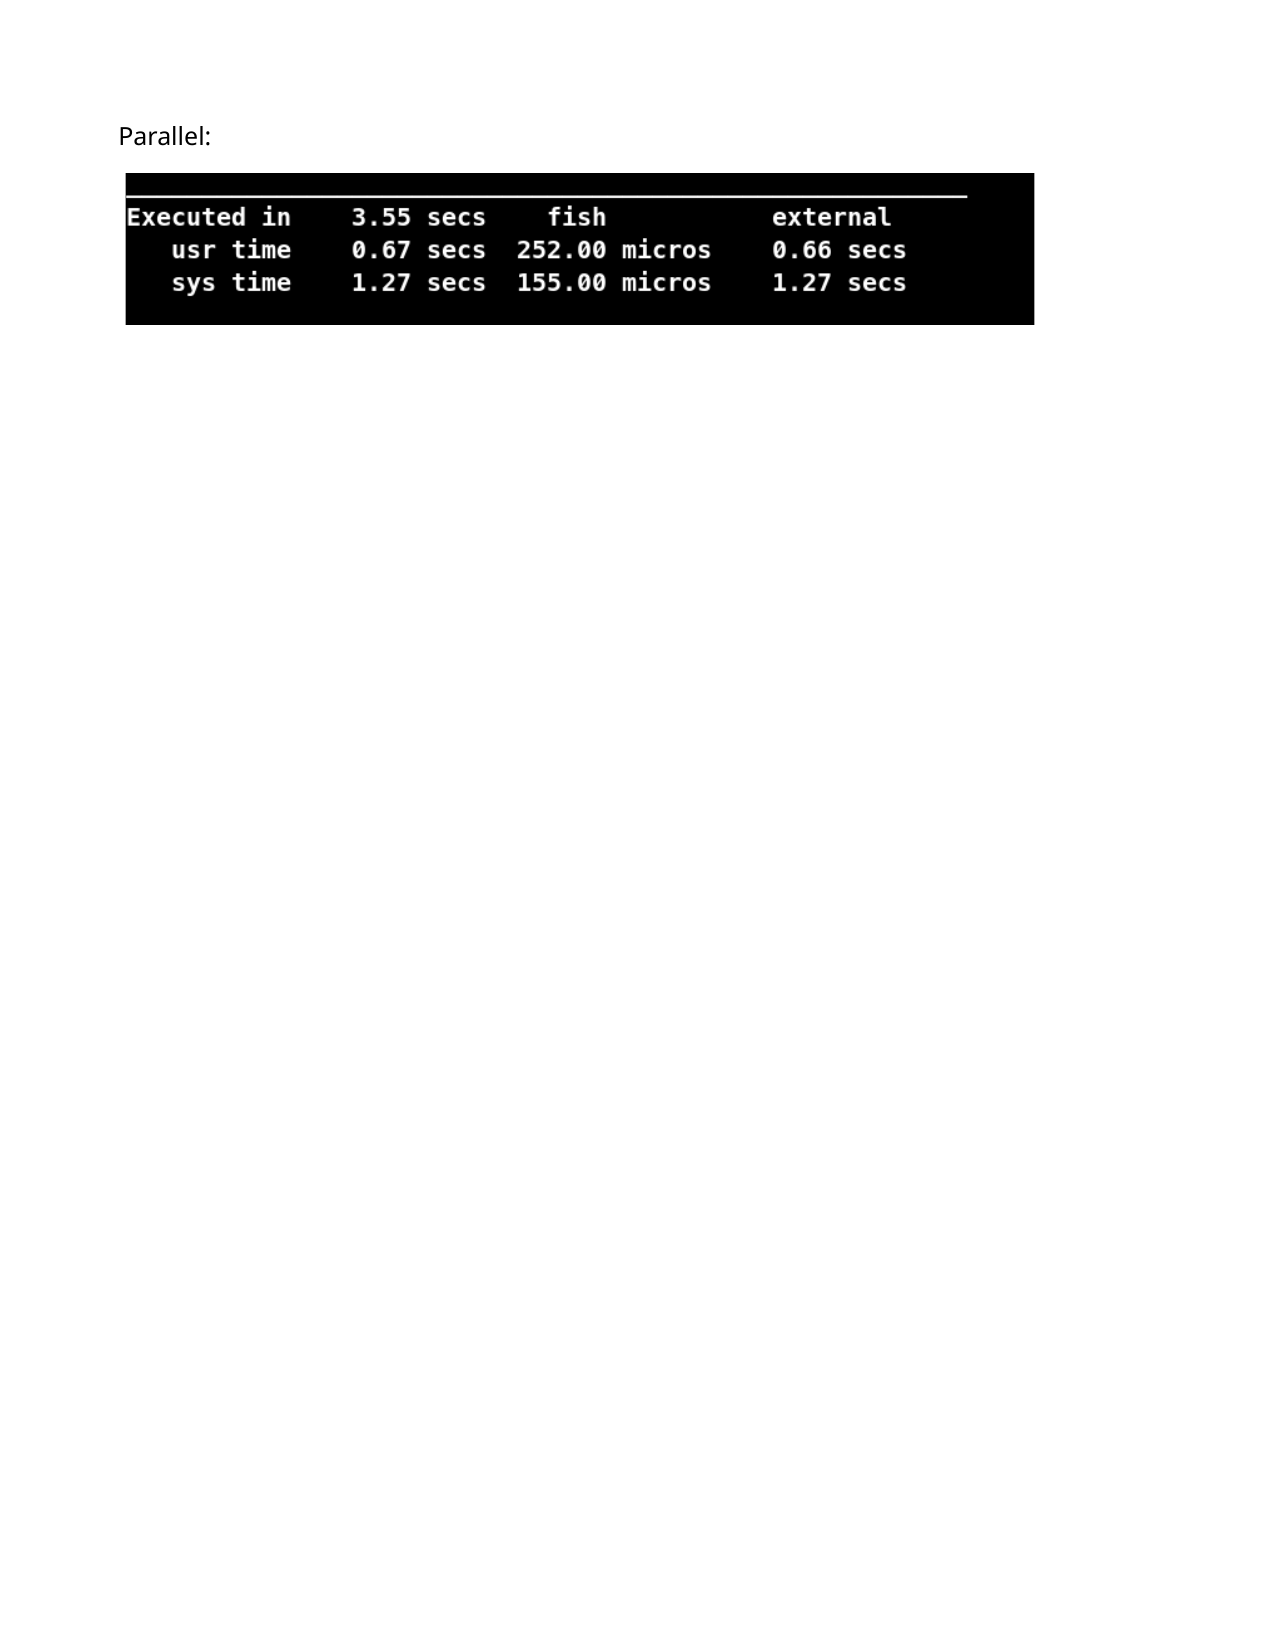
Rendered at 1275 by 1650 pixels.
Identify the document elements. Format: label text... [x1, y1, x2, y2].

picture [125, 173, 1035, 325]
text Parallel: [118, 118, 1157, 152]
